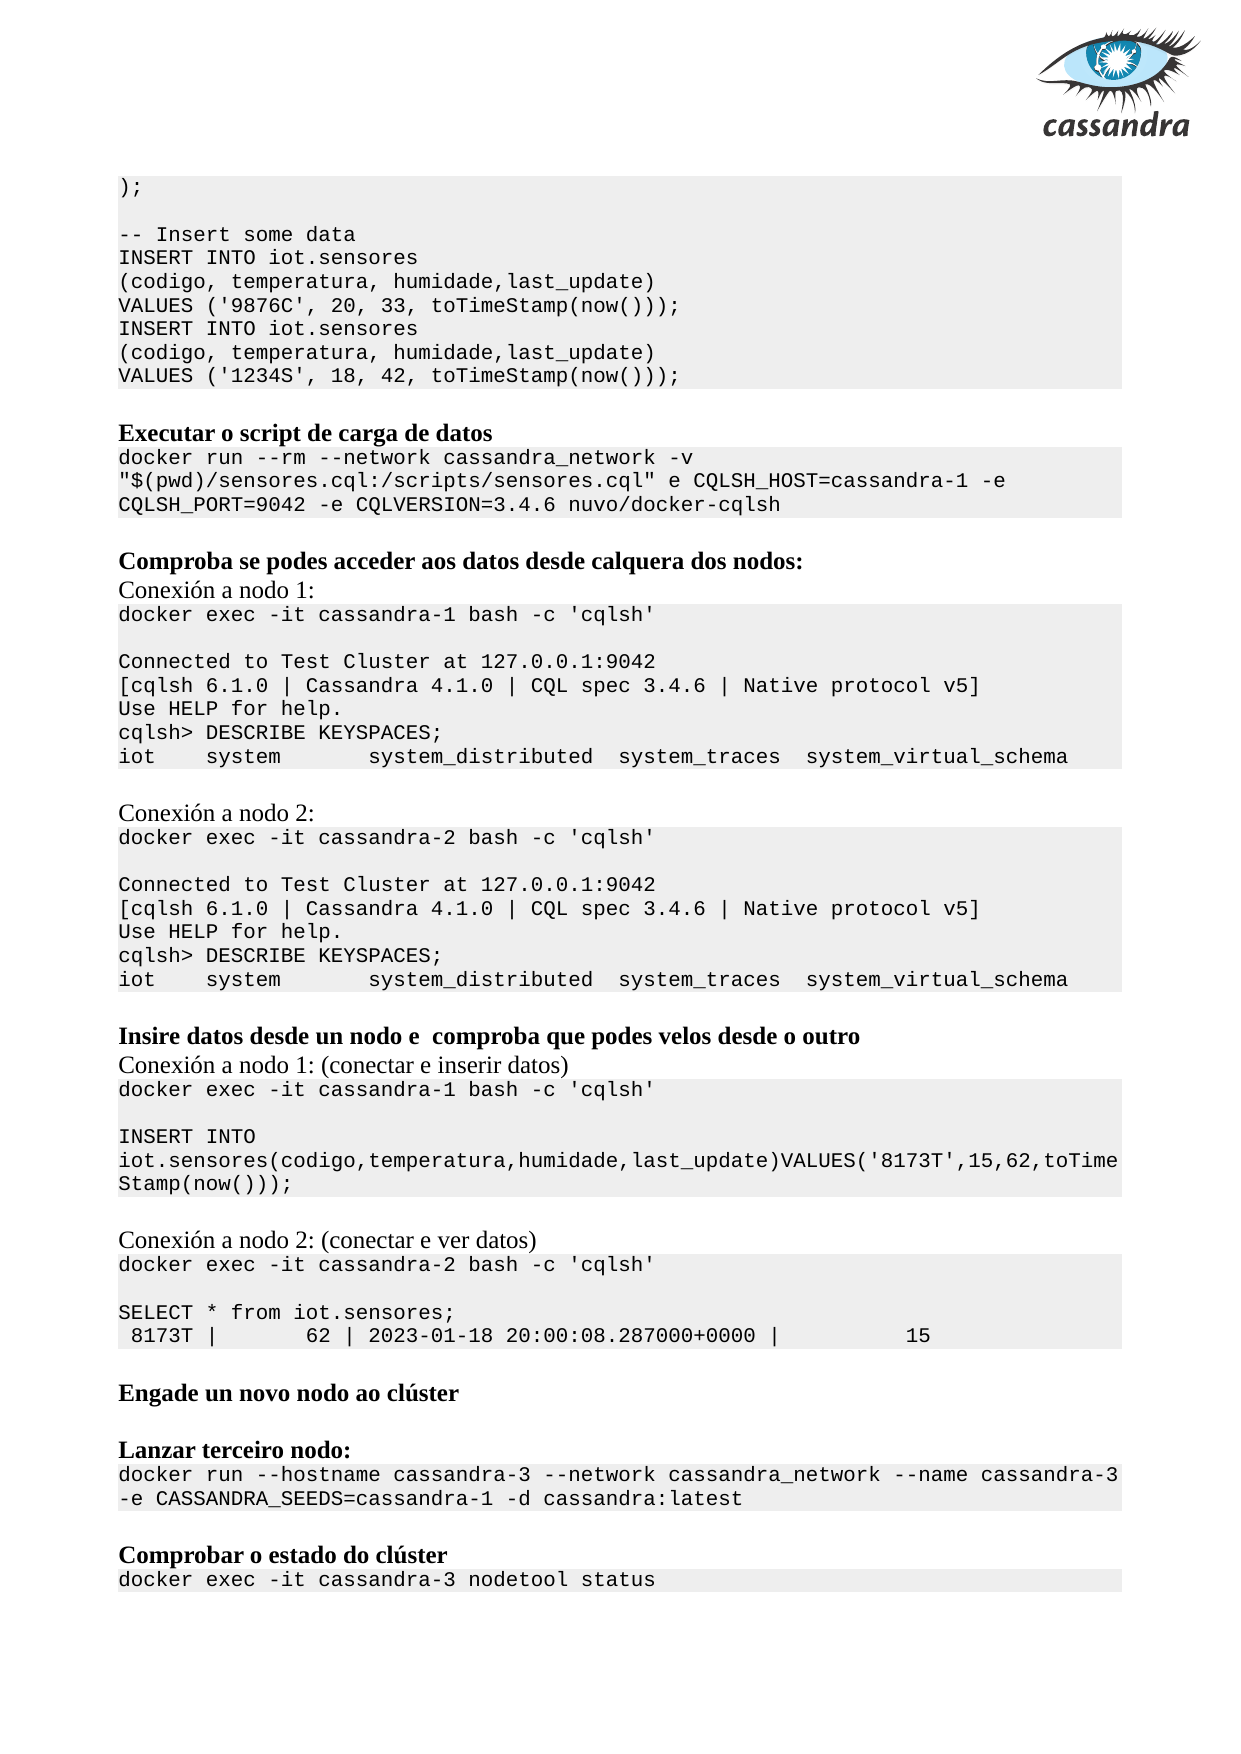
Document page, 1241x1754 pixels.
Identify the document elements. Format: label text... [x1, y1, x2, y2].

text docker exec -it cassandra-1 bash -c 'cqlsh' [118, 604, 1122, 627]
text Connected to Test Cluster at 127.0.0.1:9042 [118, 874, 1122, 898]
text cqlsh> DESCRIBE KEYSPACES; [118, 722, 1122, 746]
text docker run --hostname cassandra-3 --network cassandra_network --name cassandra-3 -e CASSANDRA_SEEDS=cassandra-1 -d cassandra:latest [118, 1464, 1122, 1511]
text SELECT * from iot.sensores; [118, 1302, 1122, 1325]
text 8173T | 62 | 2023-01-18 20:00:08.287000+0000 | 15 [118, 1325, 1122, 1349]
text (codigo, temperatura, humidade,last_update) [118, 342, 1122, 366]
text Comproba se podes acceder aos datos desde calquera dos nodos: [118, 546, 1122, 575]
text Engade un novo nodo ao clúster [118, 1378, 1122, 1406]
text VALUES ('1234S', 18, 42, toTimeStamp(now())); [118, 366, 1122, 389]
text INSERT INTO iot.sensores(codigo,temperatura,humidade,last_update)VALUES('8173T',15,62,toTimeStamp(now())); [118, 1126, 1122, 1197]
text Connected to Test Cluster at 127.0.0.1:9042 [118, 651, 1122, 675]
text iot system system_distributed system_traces system_virtual_schema [118, 746, 1122, 769]
text docker exec -it cassandra-3 nodetool status [118, 1569, 1122, 1592]
text [cqlsh 6.1.0 | Cassandra 4.1.0 | CQL spec 3.4.6 | Native protocol v5] [118, 898, 1122, 921]
text Conexión a nodo 1: (conectar e inserir datos) [118, 1050, 1122, 1079]
text VALUES ('9876C', 20, 33, toTimeStamp(now())); [118, 294, 1122, 318]
text (codigo, temperatura, humidade,last_update) [118, 271, 1122, 294]
text Lanzar terceiro nodo: [118, 1435, 1122, 1464]
text -- Insert some data [118, 224, 1122, 247]
text Use HELP for help. [118, 921, 1122, 945]
text cqlsh> DESCRIBE KEYSPACES; [118, 945, 1122, 969]
text [cqlsh 6.1.0 | Cassandra 4.1.0 | CQL spec 3.4.6 | Native protocol v5] [118, 675, 1122, 698]
text Conexión a nodo 1: [118, 575, 1122, 604]
text ); [118, 176, 1122, 200]
text INSERT INTO iot.sensores [118, 318, 1122, 342]
text docker run --rm --network cassandra_network -v "$(pwd)/sensores.cql:/scripts/sensores.cql" e CQLSH_HOST=cassandra-1 -e CQLSH_PORT=9042 -e CQLVERSION=3.4.6 nuvo/docker-cqlsh [118, 447, 1122, 518]
text Insire datos desde un nodo e comproba que podes velos desde o outro [118, 1021, 1122, 1050]
text docker exec -it cassandra-2 bash -c 'cqlsh' [118, 1254, 1122, 1278]
text Executar o script de carga de datos [118, 418, 1122, 447]
text Conexión a nodo 2: [118, 798, 1122, 827]
text Comprobar o estado do clúster [118, 1540, 1122, 1569]
text iot system system_distributed system_traces system_virtual_schema [118, 969, 1122, 992]
text INSERT INTO iot.sensores [118, 247, 1122, 271]
text docker exec -it cassandra-2 bash -c 'cqlsh' [118, 827, 1122, 851]
text Conexión a nodo 2: (conectar e ver datos) [118, 1226, 1122, 1254]
text docker exec -it cassandra-1 bash -c 'cqlsh' [118, 1079, 1122, 1102]
text Use HELP for help. [118, 698, 1122, 722]
